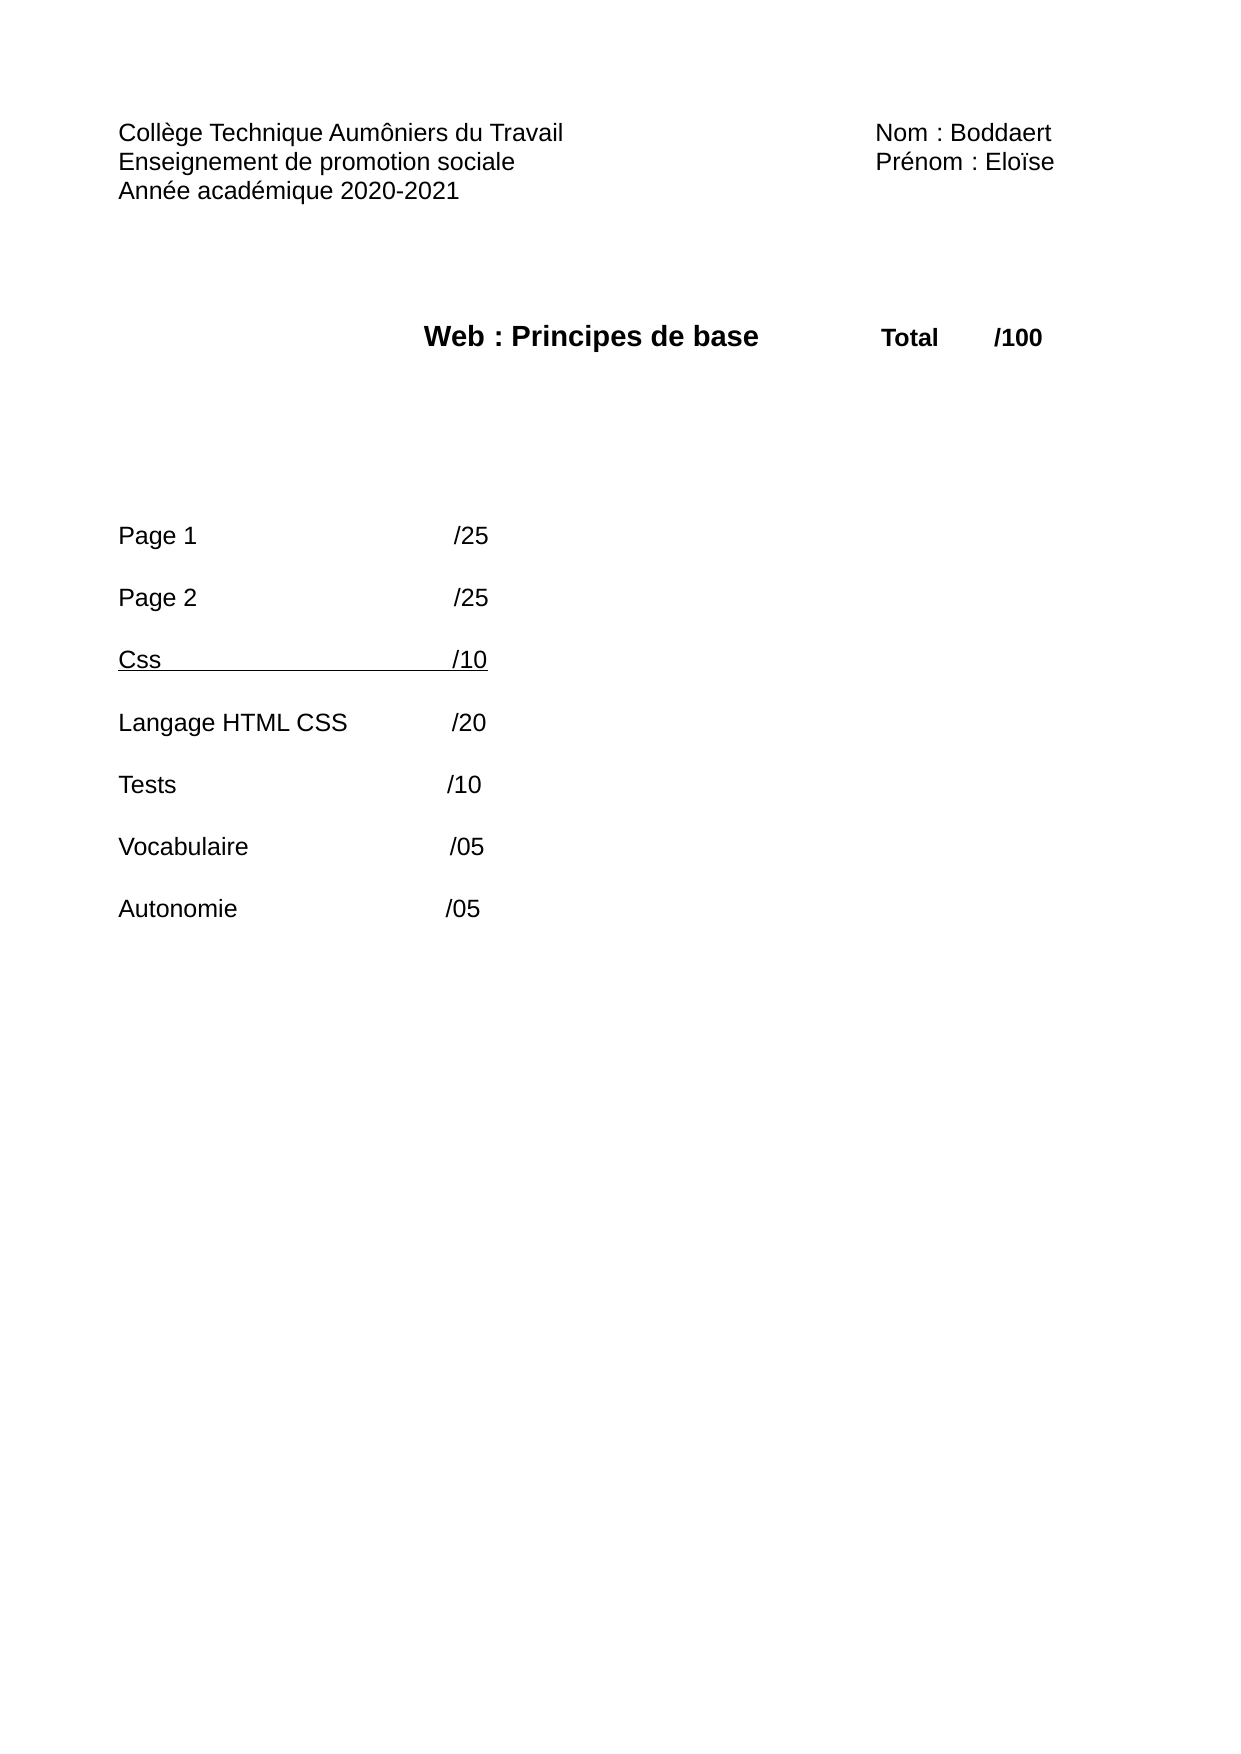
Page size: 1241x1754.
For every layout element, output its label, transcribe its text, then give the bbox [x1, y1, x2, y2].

text Collège Technique Aumôniers du Travail Nom : Boddaert [118, 118, 1122, 147]
text Css /10 [118, 645, 1122, 674]
text Tests /10 [118, 770, 1122, 798]
text Page 1 /25 [118, 521, 1122, 549]
text Autonomie /05 [118, 894, 1122, 923]
text Langage HTML CSS /20 [118, 707, 1122, 736]
text Année académique 2020-2021 [118, 176, 1122, 204]
text Vocabulaire /05 [118, 832, 1122, 861]
text Page 2 /25 [118, 583, 1122, 612]
text Enseignement de promotion sociale Prénom : Eloïse [118, 147, 1122, 176]
text Web : Principes de base Total /100 [118, 319, 1122, 353]
